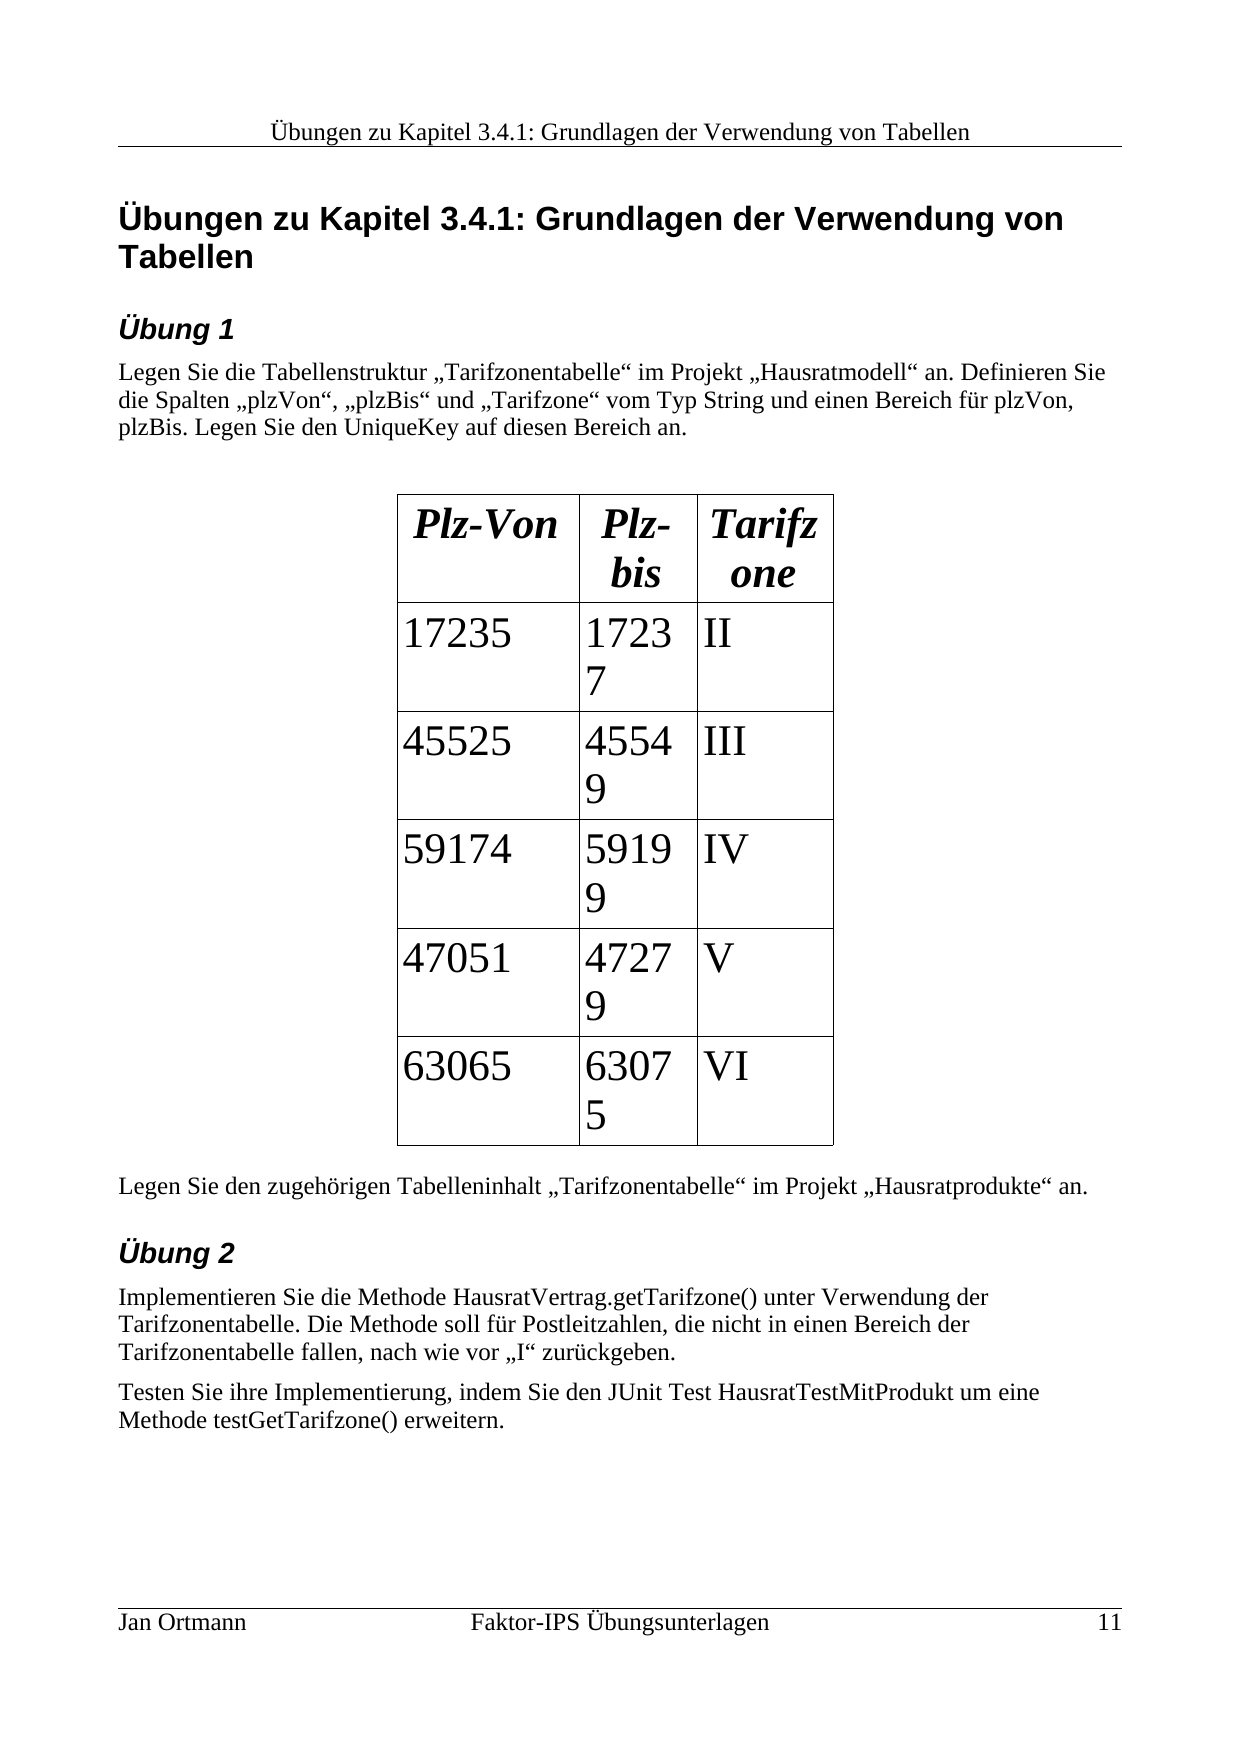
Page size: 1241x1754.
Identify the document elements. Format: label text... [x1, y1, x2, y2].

table_cell 59174 [398, 820, 579, 928]
table_cell III [698, 712, 833, 819]
text Legen Sie die Tabellenstruktur „Tarifzonentabelle“ im Projekt „Hausratmodell“ an. Definieren Sie die Spalten „plzVon“, „plzBis“ und „Tarifzone“ vom Typ String und einen Bereich für plzVon, plzBis. Legen Sie den UniqueKey auf diesen Bereich an. [118, 358, 1122, 441]
text Implementieren Sie die Methode HausratVertrag.getTarifzone() unter Verwendung der Tarifzonentabelle. Die Methode soll für Postleitzahlen, die nicht in einen Bereich der Tarifzonentabelle fallen, nach wie vor „I“ zurückgeben. [118, 1283, 1122, 1366]
table_cell 47051 [398, 929, 579, 1036]
table_cell 45549 [580, 712, 697, 819]
table_cell 45525 [398, 712, 579, 819]
table_header Tarifzone [698, 495, 833, 602]
text Legen Sie den zugehörigen Tabelleninhalt „Tarifzonentabelle“ im Projekt „Hausratprodukte“ an. [118, 1172, 1122, 1200]
table_header Plz-bis [580, 495, 697, 602]
table_cell 47279 [580, 929, 697, 1036]
subtitle Übung 1 [118, 313, 1122, 346]
table_cell IV [698, 820, 833, 928]
table_cell 63075 [580, 1037, 697, 1144]
subtitle Übungen zu Kapitel 3.4.1: Grundlagen der Verwendung von Tabellen [118, 200, 1122, 275]
table_cell 59199 [580, 820, 697, 928]
table_cell VI [698, 1037, 833, 1144]
table_cell 63065 [398, 1037, 579, 1144]
table_cell V [698, 929, 833, 1036]
table_header Plz-Von [398, 495, 579, 602]
table_cell 17235 [398, 603, 579, 711]
table_cell 17237 [580, 603, 697, 711]
text Testen Sie ihre Implementierung, indem Sie den JUnit Test HausratTestMitProdukt um eine Methode testGetTarifzone() erweitern. [118, 1378, 1122, 1434]
subtitle Übung 2 [118, 1237, 1122, 1270]
table_cell II [698, 603, 833, 711]
